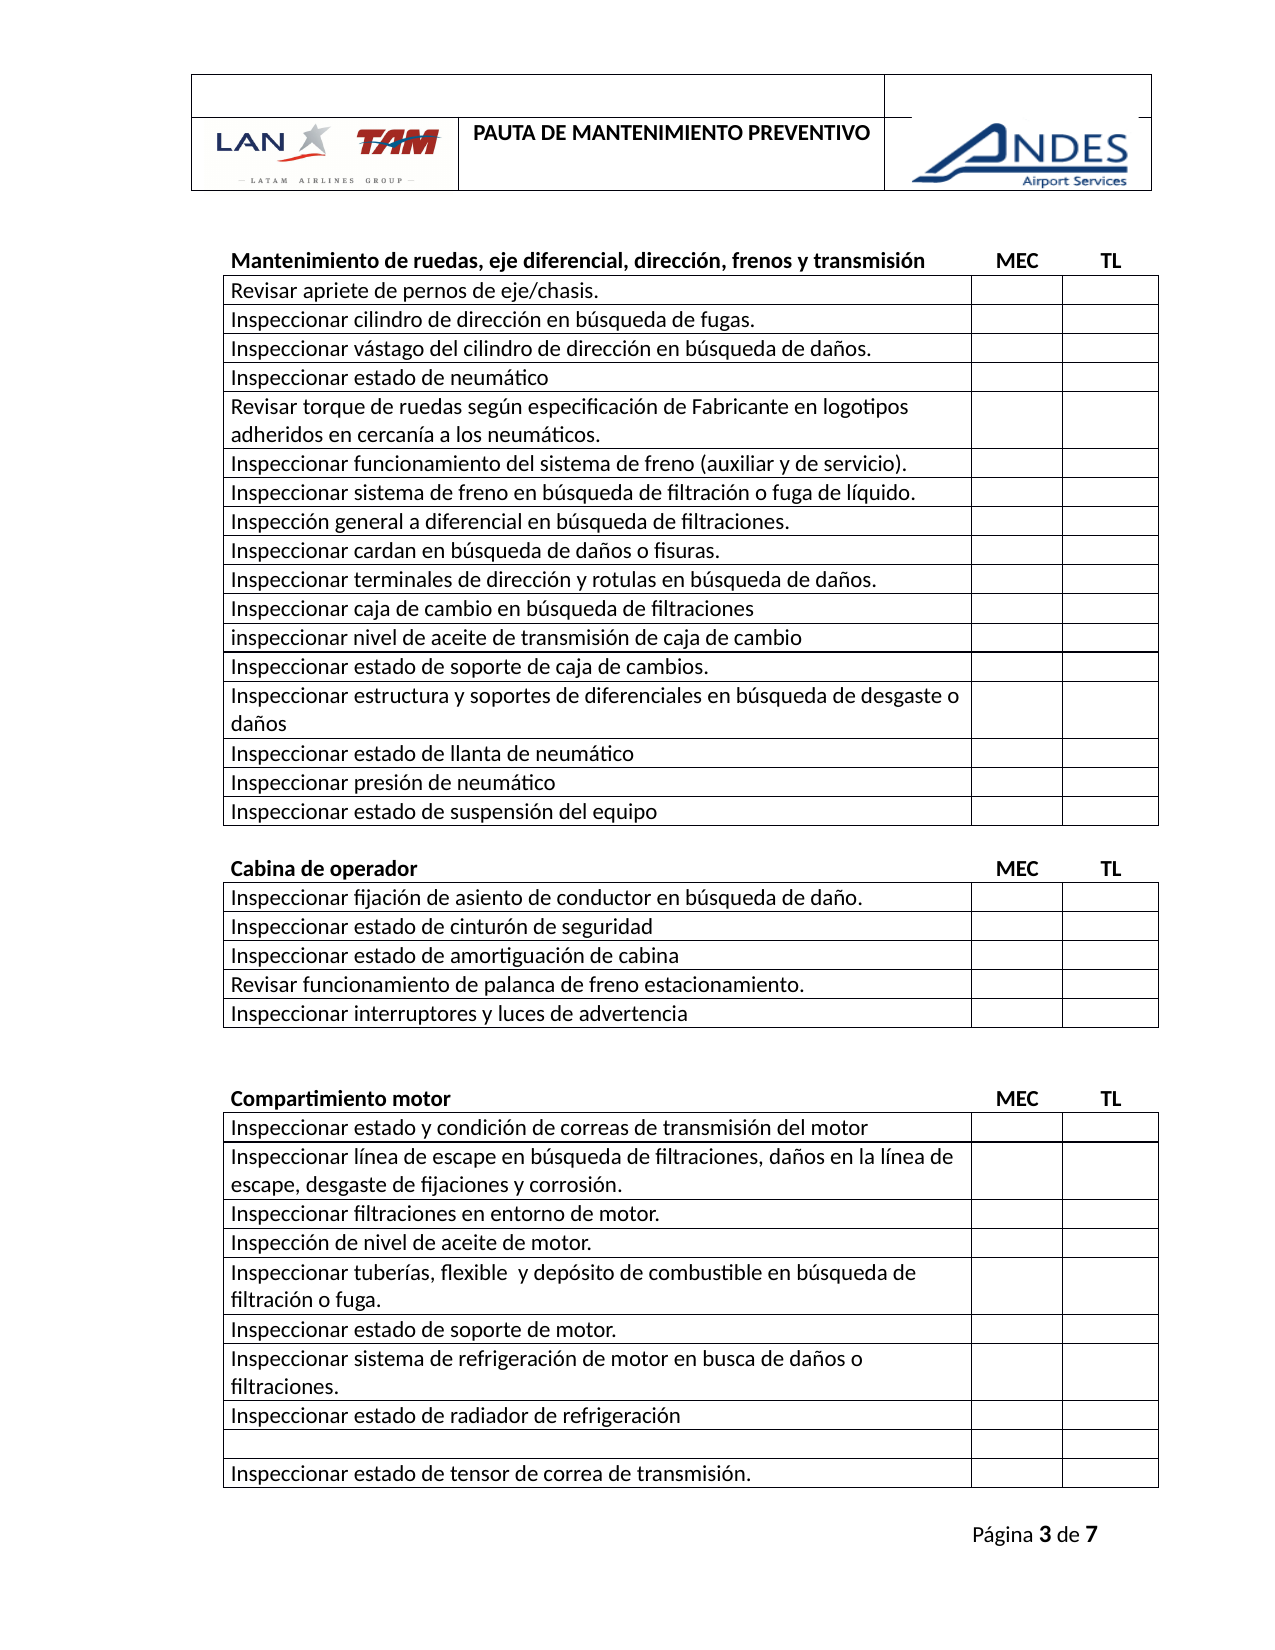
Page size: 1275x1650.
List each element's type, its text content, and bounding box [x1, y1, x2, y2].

table_cell [972, 1430, 1062, 1458]
table_cell Inspeccionar funcionamiento del sistema de freno (auxiliar y de servicio). [224, 449, 971, 477]
table_cell [1063, 1229, 1158, 1257]
table_cell Inspeccionar estado de llanta de neumático [224, 739, 971, 767]
table_cell [972, 1459, 1062, 1487]
table_cell Inspección general a diferencial en búsqueda de filtraciones. [224, 507, 971, 535]
table_cell [1063, 970, 1158, 998]
table_cell [972, 970, 1062, 998]
table_cell [972, 1258, 1062, 1314]
table_cell Inspeccionar estado de soporte de motor. [224, 1315, 971, 1343]
table_cell [972, 536, 1062, 564]
table_cell [1063, 1401, 1158, 1429]
table_cell [972, 449, 1062, 477]
table_cell [1063, 1258, 1158, 1314]
table_cell [1063, 594, 1158, 622]
table_cell Inspeccionar línea de escape en búsqueda de filtraciones, daños en la línea de escape, desgaste de fijaciones y corrosión. [224, 1143, 971, 1198]
table_cell [972, 768, 1062, 796]
table_header Mantenimiento de ruedas, eje diferencial, dirección, frenos y transmisión [223, 219, 971, 275]
table_cell Inspeccionar estado de tensor de correa de transmisión. [224, 1459, 971, 1487]
table_cell MEC [971, 1084, 1063, 1112]
table_cell [972, 1200, 1062, 1227]
table_cell [1063, 768, 1158, 796]
table_cell [972, 334, 1062, 362]
table_cell Revisar torque de ruedas según especificación de Fabricante en logotipos adheridos en cercanía a los neumáticos. [224, 392, 971, 448]
table_cell Inspeccionar estado de soporte de caja de cambios. [224, 653, 971, 681]
table_cell [972, 1344, 1062, 1400]
table_cell [1063, 1344, 1158, 1400]
table_cell [1063, 739, 1158, 767]
table_cell [1063, 1200, 1158, 1227]
table_cell [1063, 1315, 1158, 1343]
table_cell Compartimiento motor [223, 1084, 971, 1112]
table_cell Inspeccionar estado de radiador de refrigeración [224, 1401, 971, 1429]
table_cell Revisar apriete de pernos de eje/chasis. [224, 276, 971, 304]
table_cell Inspeccionar tuberías, flexible y depósito de combustible en búsqueda de filtración o fuga. [224, 1258, 971, 1314]
table_cell [972, 1143, 1062, 1198]
table_cell MEC [971, 854, 1063, 882]
table_cell Inspeccionar estado de suspensión del equipo [224, 797, 971, 825]
table_cell Inspeccionar interruptores y luces de advertencia [224, 999, 971, 1027]
table_cell [1063, 1430, 1158, 1458]
table_cell [1063, 565, 1158, 593]
table_cell [972, 653, 1062, 681]
table_cell [1063, 653, 1158, 681]
table_cell [1063, 363, 1158, 391]
table_cell [1063, 1028, 1159, 1084]
table_cell Inspeccionar estado de amortiguación de cabina [224, 941, 971, 969]
table_cell Inspeccionar cilindro de dirección en búsqueda de fugas. [224, 305, 971, 333]
table_cell Inspeccionar estructura y soportes de diferenciales en búsqueda de desgaste o daños [224, 682, 971, 738]
table_cell [1063, 941, 1158, 969]
table_cell [1063, 334, 1158, 362]
table_cell [972, 912, 1062, 940]
table_cell Inspeccionar estado y condición de correas de transmisión del motor [224, 1113, 971, 1141]
table_cell [972, 682, 1062, 738]
table_cell [972, 999, 1062, 1027]
table_cell [972, 507, 1062, 535]
table_cell [972, 594, 1062, 622]
table_cell [972, 739, 1062, 767]
table_cell Inspeccionar cardan en búsqueda de daños o fisuras. [224, 536, 971, 564]
table_cell [972, 1315, 1062, 1343]
table_cell [1063, 883, 1158, 911]
table_cell [1063, 624, 1158, 651]
table_cell [1063, 1143, 1158, 1198]
table_cell [224, 1430, 971, 1458]
table_cell [972, 1229, 1062, 1257]
table_cell [1063, 536, 1158, 564]
table_cell Inspeccionar terminales de dirección y rotulas en búsqueda de daños. [224, 565, 971, 593]
table_header MEC [971, 219, 1063, 275]
table_cell Inspeccionar sistema de refrigeración de motor en busca de daños o filtraciones. [224, 1344, 971, 1400]
table_cell Cabina de operador [223, 854, 971, 882]
table_cell [1063, 912, 1158, 940]
table_cell [972, 624, 1062, 651]
table_cell Inspeccionar estado de neumático [224, 363, 971, 391]
table_cell [1063, 797, 1158, 825]
table_cell [971, 1028, 1063, 1084]
table_cell [1063, 276, 1158, 304]
table_cell [972, 565, 1062, 593]
table_cell TL [1063, 1084, 1159, 1112]
table_cell [1063, 1113, 1158, 1141]
table_cell Revisar funcionamiento de palanca de freno estacionamiento. [224, 970, 971, 998]
table_cell [1063, 826, 1159, 854]
table_cell [1063, 478, 1158, 506]
table_cell [972, 941, 1062, 969]
table_cell [972, 276, 1062, 304]
table_cell [223, 826, 971, 854]
table_cell [1063, 507, 1158, 535]
table_cell [972, 305, 1062, 333]
picture [911, 117, 1139, 190]
table_cell [1063, 1459, 1158, 1487]
table_cell Inspeccionar filtraciones en entorno de motor. [224, 1200, 971, 1227]
table_cell [1063, 449, 1158, 477]
table_cell [1063, 999, 1158, 1027]
table_cell [972, 1113, 1062, 1141]
picture [204, 118, 454, 190]
table_cell Inspeccionar caja de cambio en búsqueda de filtraciones [224, 594, 971, 622]
table_cell [972, 797, 1062, 825]
table_cell Inspeccionar presión de neumático [224, 768, 971, 796]
picture [204, 191, 454, 195]
table_cell [1063, 682, 1158, 738]
table_cell [972, 363, 1062, 391]
table_cell [1063, 305, 1158, 333]
table_cell [972, 883, 1062, 911]
table_header TL [1063, 219, 1159, 275]
table_cell [971, 826, 1063, 854]
table_cell [1063, 392, 1158, 448]
table_cell Inspeccionar vástago del cilindro de dirección en búsqueda de daños. [224, 334, 971, 362]
table_cell [972, 1401, 1062, 1429]
table_cell Inspección de nivel de aceite de motor. [224, 1229, 971, 1257]
table_cell Inspeccionar sistema de freno en búsqueda de filtración o fuga de líquido. [224, 478, 971, 506]
table_cell [223, 1028, 971, 1084]
table_cell inspeccionar nivel de aceite de transmisión de caja de cambio [224, 624, 971, 651]
table_cell TL [1063, 854, 1159, 882]
table_cell [972, 392, 1062, 448]
table_cell [972, 478, 1062, 506]
table_cell Inspeccionar estado de cinturón de seguridad [224, 912, 971, 940]
table_cell Inspeccionar fijación de asiento de conductor en búsqueda de daño. [224, 883, 971, 911]
